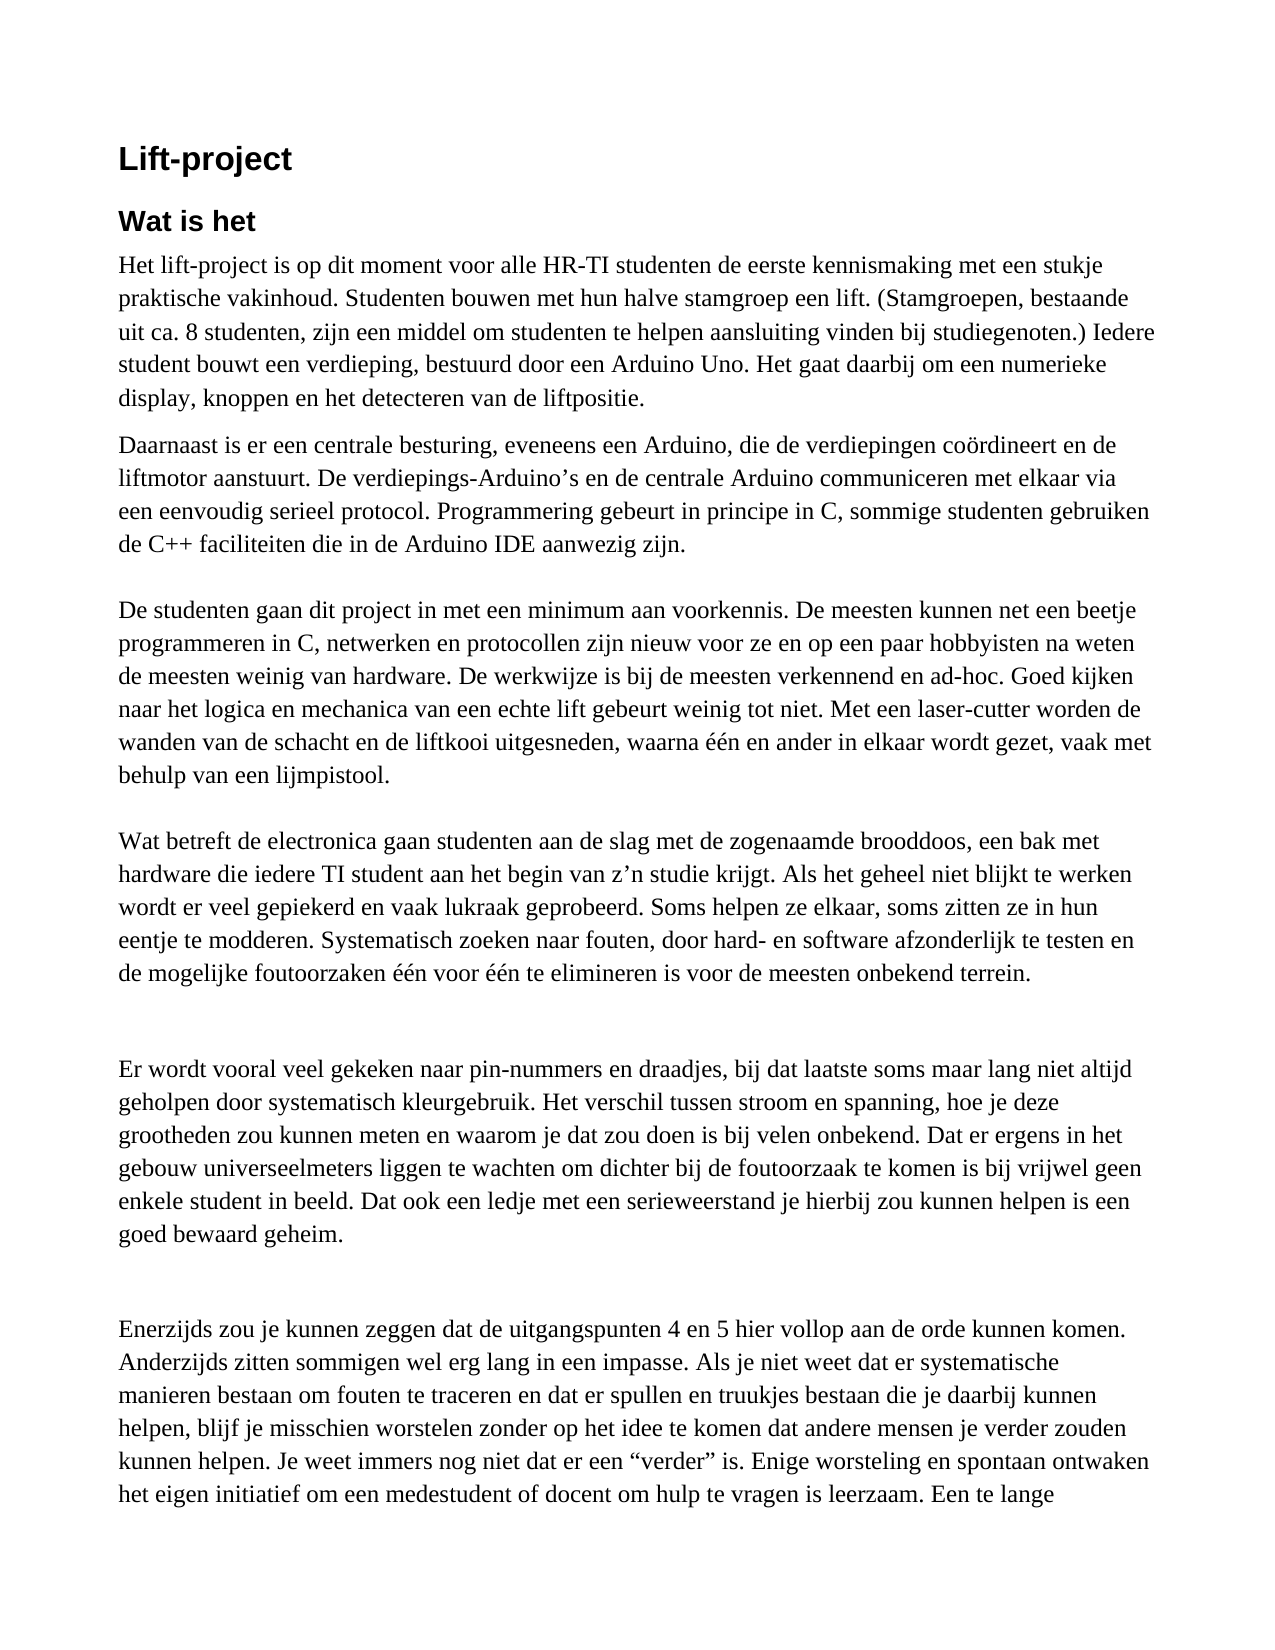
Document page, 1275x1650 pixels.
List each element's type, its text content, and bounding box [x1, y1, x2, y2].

text Het lift-project is op dit moment voor alle HR-TI studenten de eerste kennismaking met een stukje praktische vakinhoud. Studenten bouwen met hun halve stamgroep een lift. (Stamgroepen, bestaande uit ca. 8 studenten, zijn een middel om studenten te helpen aansluiting vinden bij studiegenoten.) Iedere student bouwt een verdieping, bestuurd door een Arduino Uno. Het gaat daarbij om een numerieke display, knoppen en het detecteren van de liftpositie. [118, 251, 1157, 411]
subtitle Lift-project [118, 139, 1157, 177]
text Enerzijds zou je kunnen zeggen dat de uitgangspunten 4 en 5 hier vollop aan de orde kunnen komen. Anderzijds zitten sommigen wel erg lang in een impasse. Als je niet weet dat er systematische manieren bestaan om fouten te traceren en dat er spullen en truukjes bestaan die je daarbij kunnen helpen, blijf je misschien worstelen zonder op het idee te komen dat andere mensen je verder zouden kunnen helpen. Je weet immers nog niet dat er een “verder” is. Enige worsteling en spontaan ontwaken het eigen initiatief om een medestudent of docent om hulp te vragen is leerzaam. Een te lange [118, 1314, 1157, 1508]
text Er wordt vooral veel gekeken naar pin-nummers en draadjes, bij dat laatste soms maar lang niet altijd geholpen door systematisch kleurgebruik. Het verschil tussen stroom en spanning, hoe je deze grootheden zou kunnen meten en waarom je dat zou doen is bij velen onbekend. Dat er ergens in het gebouw universeelmeters liggen te wachten om dichter bij de foutoorzaak te komen is bij vrijwel geen enkele student in beeld. Dat ook een ledje met een serieweerstand je hierbij zou kunnen helpen is een goed bewaard geheim. [118, 1054, 1157, 1248]
text Daarnaast is er een centrale besturing, eveneens een Arduino, die de verdiepingen coördineert en de liftmotor aanstuurt. De verdiepings-Arduino’s en de centrale Arduino communiceren met elkaar via een eenvoudig serieel protocol. Programmering gebeurt in principe in C, sommige studenten gebruiken de C++ faciliteiten die in de Arduino IDE aanwezig zijn. De studenten gaan dit project in met een minimum aan voorkennis. De meesten kunnen net een beetje programmeren in C, netwerken en protocollen zijn nieuw voor ze en op een paar hobbyisten na weten de meesten weinig van hardware. De werkwijze is bij de meesten verkennend en ad-hoc. Goed kijken naar het logica en mechanica van een echte lift gebeurt weinig tot niet. Met een laser-cutter worden de wanden van de schacht en de liftkooi uitgesneden, waarna één en ander in elkaar wordt gezet, vaak met behulp van een lijmpistool. Wat betreft de electronica gaan studenten aan de slag met de zogenaamde brooddoos, een bak met hardware die iedere TI student aan het begin van z’n studie krijgt. Als het geheel niet blijkt te werken wordt er veel gepiekerd en vaak lukraak geprobeerd. Soms helpen ze elkaar, soms zitten ze in hun eentje te modderen. Systematisch zoeken naar fouten, door hard- en software afzonderlijk te testen en de mogelijke foutoorzaken één voor één te elimineren is voor de meesten onbekend terrein. [118, 430, 1157, 987]
subtitle Wat is het [118, 204, 1157, 238]
